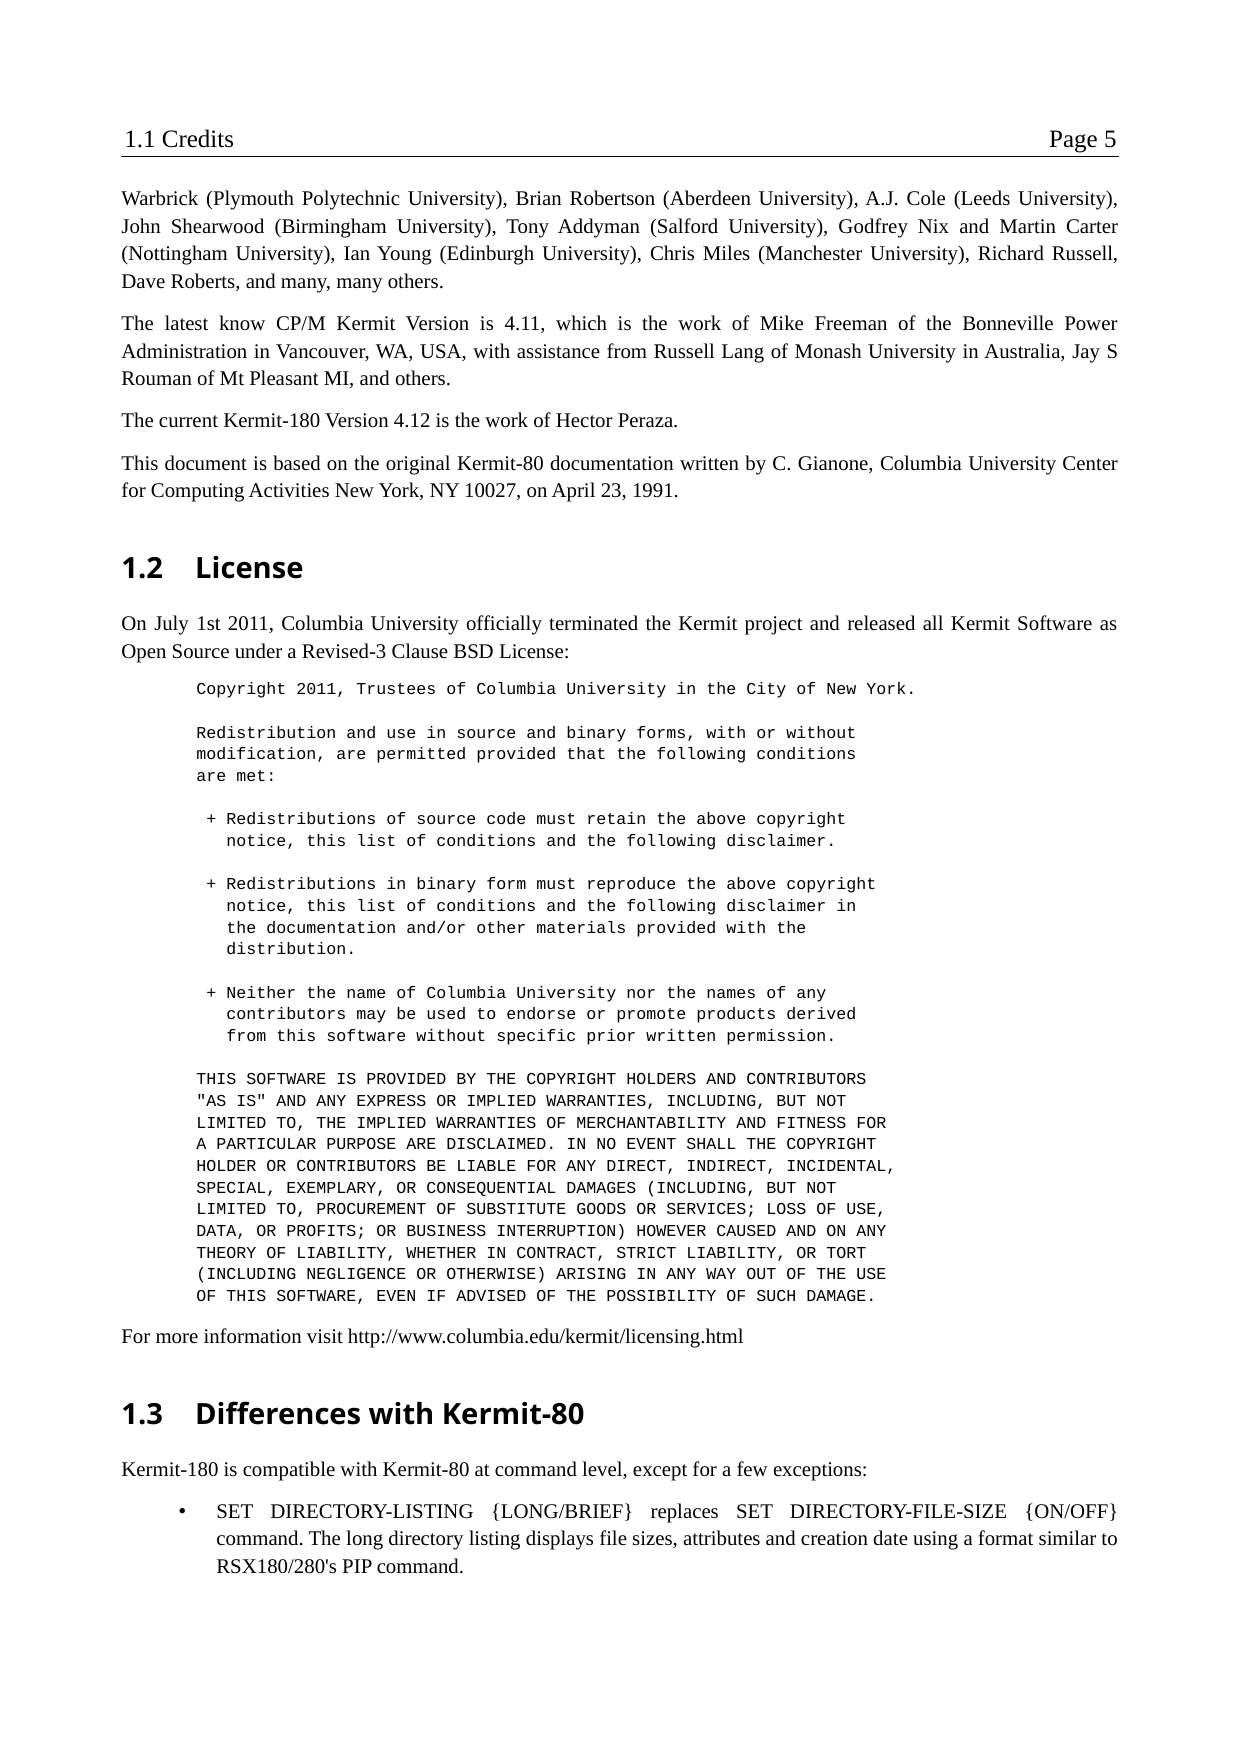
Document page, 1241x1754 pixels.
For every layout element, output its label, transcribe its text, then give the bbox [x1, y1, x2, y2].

text This document is based on the original Kermit-80 documentation written by C. Gianone, Columbia University Center for Computing Activities New York, NY 10027, on April 23, 1991. [121, 451, 1119, 502]
text For more information visit http://www.columbia.edu/kermit/licensing.html [121, 1324, 1119, 1348]
text The latest know CP/M Kermit Version is 4.11, which is the work of Mike Freeman of the Bonneville Power Administration in Vancouver, WA, USA, with assistance from Russell Lang of Monash University in Australia, Jay S Rouman of Mt Pleasant MI, and others. [121, 311, 1119, 390]
text Warbrick (Plymouth Polytechnic University), Brian Robertson (Aberdeen University), A.J. Cole (Leeds University), John Shearwood (Birmingham University), Tony Addyman (Salford University), Godfrey Nix and Martin Carter (Nottingham University), Ian Young (Edinburgh University), Chris Miles (Manchester University), Richard Russell, Dave Roberts, and many, many others. [121, 186, 1119, 293]
subtitle Differences with Kermit-80 [121, 1393, 1119, 1433]
text Kermit-180 is compatible with Kermit-80 at command level, except for a few exceptions: [121, 1457, 1119, 1481]
text The current Kermit-180 Version 4.12 is the work of Hector Peraza. [121, 408, 1119, 432]
text On July 1st 2011, Columbia University officially terminated the Kermit project and released all Kermit Software as Open Source under a Revised-3 Clause BSD License: [121, 611, 1119, 663]
subtitle License [121, 547, 1119, 587]
text Copyright 2011, Trustees of Columbia University in the City of New York. Redistribution and use in source and binary forms, with or without modification, are permitted provided that the following conditions are met: + Redistributions of source code must retain the above copyright notice, this list of conditions and the following disclaimer. + Redistributions in binary form must reproduce the above copyright notice, this list of conditions and the following disclaimer in the documentation and/or other materials provided with the distribution. + Neither the name of Columbia University nor the names of any contributors may be used to endorse or promote products derived from this software without specific prior written permission. THIS SOFTWARE IS PROVIDED BY THE COPYRIGHT HOLDERS AND CONTRIBUTORS "AS IS" AND ANY EXPRESS OR IMPLIED WARRANTIES, INCLUDING, BUT NOT LIMITED TO, THE IMPLIED WARRANTIES OF MERCHANTABILITY AND FITNESS FOR A PARTICULAR PURPOSE ARE DISCLAIMED. IN NO EVENT SHALL THE COPYRIGHT HOLDER OR CONTRIBUTORS BE LIABLE FOR ANY DIRECT, INDIRECT, INCIDENTAL, SPECIAL, EXEMPLARY, OR CONSEQUENTIAL DAMAGES (INCLUDING, BUT NOT LIMITED TO, PROCUREMENT OF SUBSTITUTE GOODS OR SERVICES; LOSS OF USE, DATA, OR PROFITS; OR BUSINESS INTERRUPTION) HOWEVER CAUSED AND ON ANY THEORY OF LIABILITY, WHETHER IN CONTRACT, STRICT LIABILITY, OR TORT (INCLUDING NEGLIGENCE OR OTHERWISE) ARISING IN ANY WAY OUT OF THE USE OF THIS SOFTWARE, EVEN IF ADVISED OF THE POSSIBILITY OF SUCH DAMAGE. [196, 681, 1119, 1306]
list SET DIRECTORY-LISTING {LONG/BRIEF} replaces SET DIRECTORY-FILE-SIZE {ON/OFF} command. The long directory listing displays file sizes, attributes and creation date using a format similar to RSX180/280's PIP command. [179, 1499, 1119, 1578]
